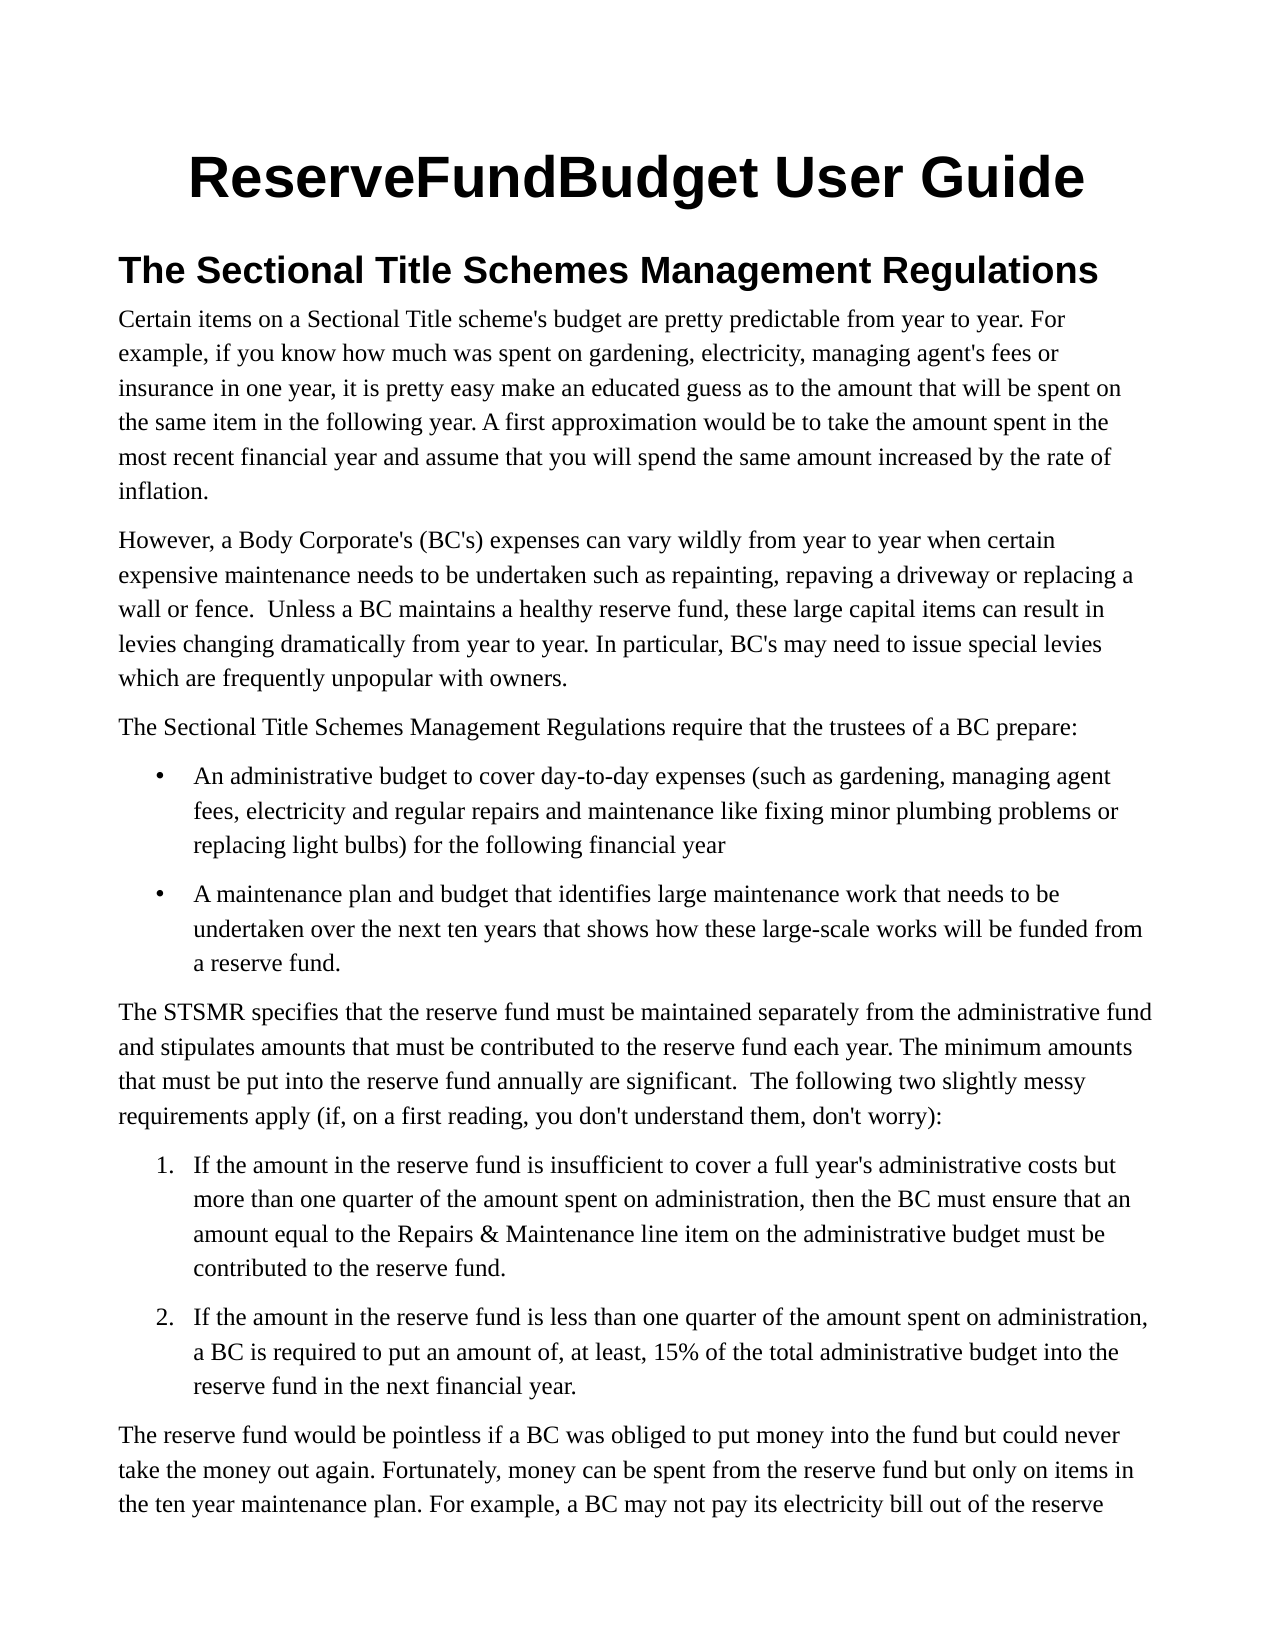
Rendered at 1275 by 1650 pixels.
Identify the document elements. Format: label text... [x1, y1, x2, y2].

list If the amount in the reserve fund is less than one quarter of the amount spent on administration, a BC is required to put an amount of, at least, 15% of the total administrative budget into the reserve fund in the next financial year. [156, 1302, 1157, 1400]
list If the amount in the reserve fund is insufficient to cover a full year's administrative costs but more than one quarter of the amount spent on administration, then the BC must ensure that an amount equal to the Repairs & Maintenance line item on the administrative budget must be contributed to the reserve fund. [156, 1150, 1157, 1282]
list A maintenance plan and budget that identifies large maintenance work that needs to be undertaken over the next ten years that shows how these large-scale works will be funded from a reserve fund. [156, 879, 1157, 977]
list An administrative budget to cover day-to-day expenses (such as gardening, managing agent fees, electricity and regular repairs and maintenance like fixing minor plumbing problems or replacing light bulbs) for the following financial year [156, 761, 1157, 859]
title ReserveFundBudget User Guide [118, 143, 1157, 210]
text The reserve fund would be pointless if a BC was obliged to put money into the fund but could never take the money out again. Fortunately, money can be spent from the reserve fund but only on items in the ten year maintenance plan. For example, a BC may not pay its electricity bill out of the reserve [118, 1420, 1157, 1518]
text The Sectional Title Schemes Management Regulations require that the trustees of a BC prepare: [118, 712, 1157, 741]
text The STSMR specifies that the reserve fund must be maintained separately from the administrative fund and stipulates amounts that must be contributed to the reserve fund each year. The minimum amounts that must be put into the reserve fund annually are significant. The following two slightly messy requirements apply (if, on a first reading, you don't understand them, don't worry): [118, 997, 1157, 1129]
text However, a Body Corporate's (BC's) expenses can vary wildly from year to year when certain expensive maintenance needs to be undertaken such as repainting, repaving a driveway or replacing a wall or fence. Unless a BC maintains a healthy reserve fund, these large capital items can result in levies changing dramatically from year to year. In particular, BC's may need to issue special levies which are frequently unpopular with owners. [118, 525, 1157, 692]
text Certain items on a Sectional Title scheme's budget are pretty predictable from year to year. For example, if you know how much was spent on gardening, electricity, managing agent's fees or insurance in one year, it is pretty easy make an educated guess as to the amount that will be spent on the same item in the following year. A first approximation would be to take the amount spent in the most recent financial year and assume that you will spend the same amount increased by the rate of inflation. [118, 304, 1157, 505]
subtitle The Sectional Title Schemes Management Regulations [118, 248, 1157, 291]
